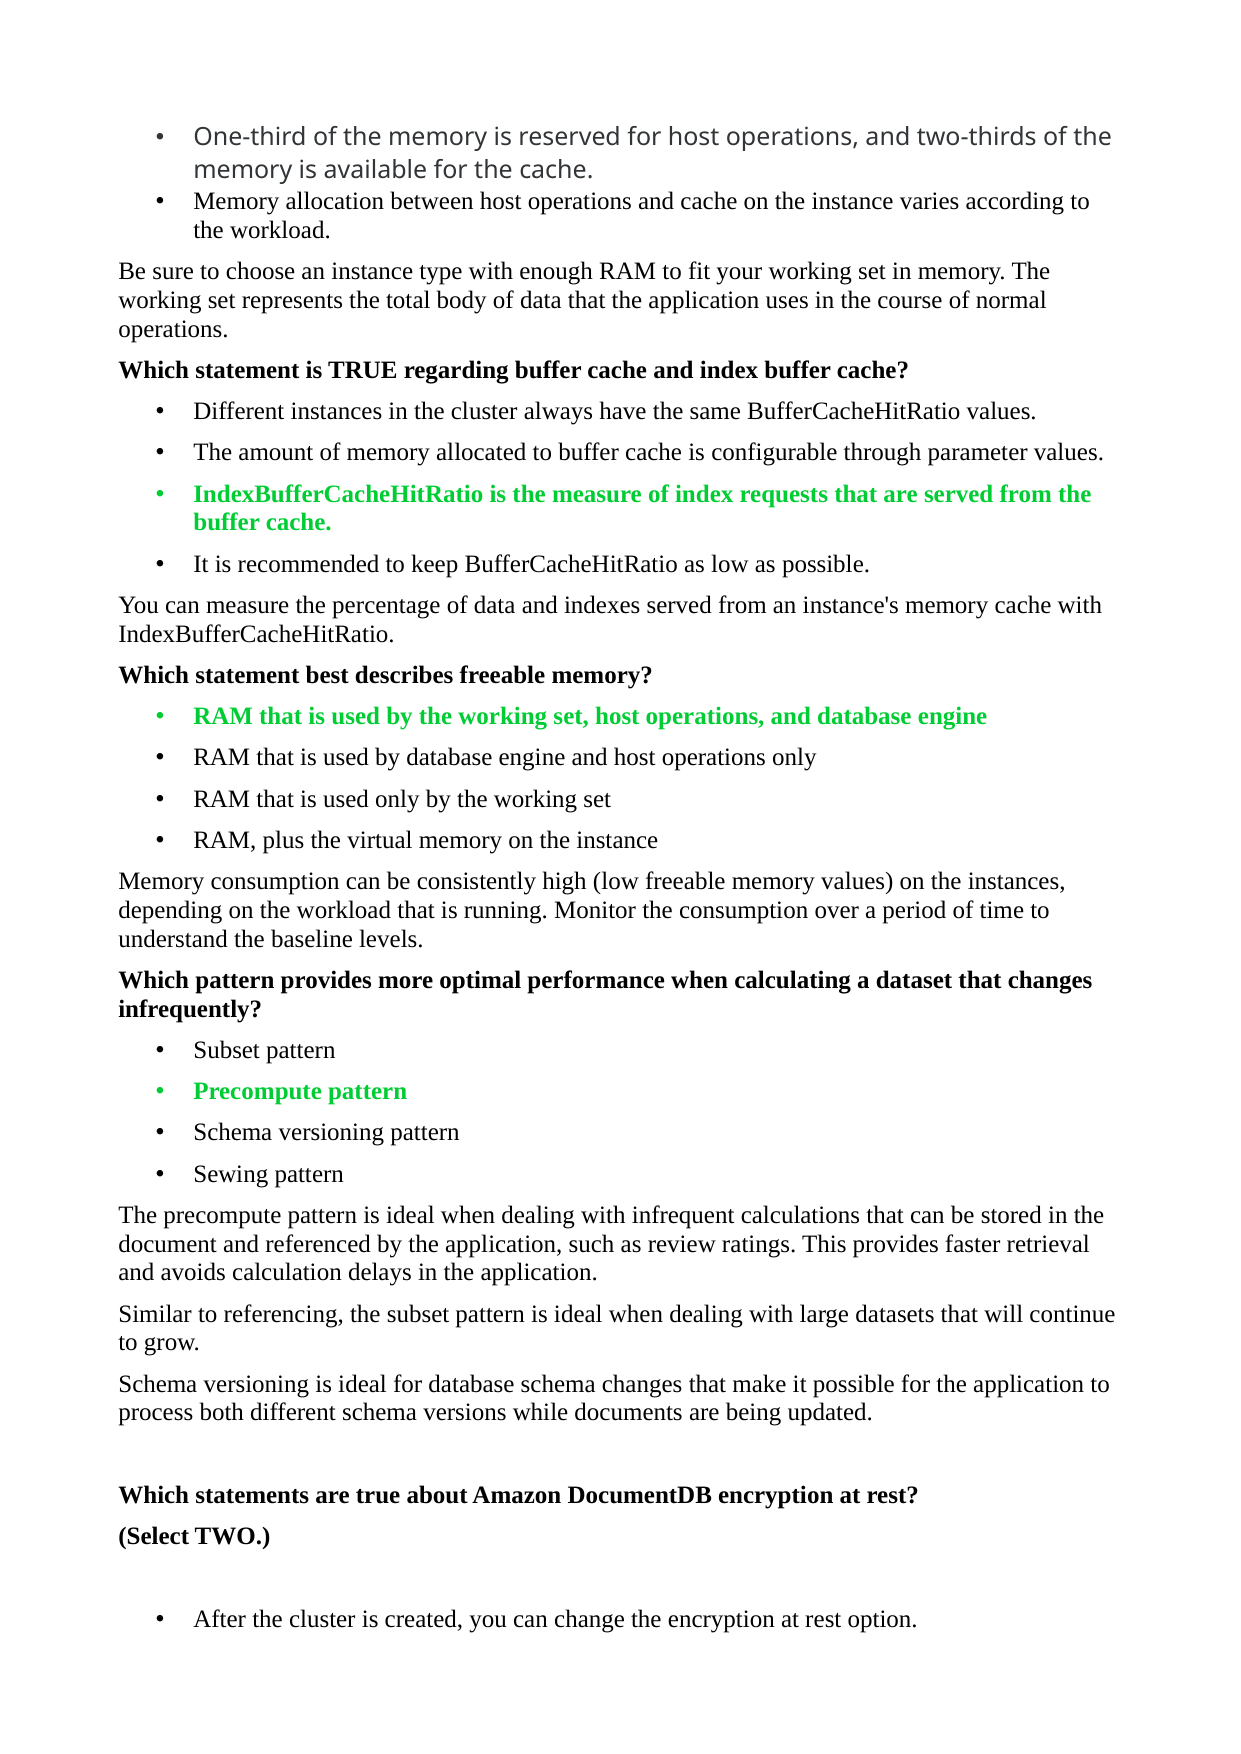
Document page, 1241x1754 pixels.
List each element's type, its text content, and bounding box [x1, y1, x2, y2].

list RAM that is used by the working set, host operations, and database engine [156, 701, 1122, 730]
list Subset pattern [156, 1035, 1122, 1064]
list RAM, plus the virtual memory on the instance [156, 825, 1122, 854]
list Sewing pattern [156, 1159, 1122, 1187]
text Which pattern provides more optimal performance when calculating a dataset that changes infrequently? [118, 965, 1122, 1022]
text You can measure the percentage of data and indexes served from an instance's memory cache with IndexBufferCacheHitRatio. [118, 590, 1122, 647]
list IndexBufferCacheHitRatio is the measure of index requests that are served from the buffer cache. [156, 479, 1122, 536]
list Memory allocation between host operations and cache on the instance varies according to the workload. [156, 186, 1122, 244]
text (Select TWO.) [118, 1521, 1122, 1550]
text Which statements are true about Amazon DocumentDB encryption at rest? [118, 1480, 1122, 1509]
text Memory consumption can be consistently high (low freeable memory values) on the instances, depending on the workload that is running. Monitor the consumption over a period of time to understand the baseline levels. [118, 866, 1122, 952]
text Similar to referencing, the subset pattern is ideal when dealing with large datasets that will continue to grow. [118, 1299, 1122, 1356]
text Which statement best describes freeable memory? [118, 660, 1122, 689]
list Different instances in the cluster always have the same BufferCacheHitRatio values. [156, 396, 1122, 425]
list The amount of memory allocated to buffer cache is configurable through parameter values. [156, 437, 1122, 466]
text Schema versioning is ideal for database schema changes that make it possible for the application to process both different schema versions while documents are being updated. [118, 1369, 1122, 1426]
text The precompute pattern is ideal when dealing with infrequent calculations that can be stored in the document and referenced by the application, such as review ratings. This provides faster retrieval and avoids calculation delays in the application. [118, 1200, 1122, 1286]
list Precompute pattern [156, 1076, 1122, 1105]
text Be sure to choose an instance type with enough RAM to fit your working set in memory. The working set represents the total body of data that the application uses in the course of normal operations. [118, 256, 1122, 342]
list Schema versioning pattern [156, 1117, 1122, 1146]
list RAM that is used only by the working set [156, 784, 1122, 812]
list RAM that is used by database engine and host operations only [156, 742, 1122, 771]
list It is recommended to keep BufferCacheHitRatio as low as possible. [156, 549, 1122, 577]
list After the cluster is created, you can change the encryption at rest option. [156, 1604, 1122, 1632]
text Which statement is TRUE regarding buffer cache and index buffer cache? [118, 355, 1122, 384]
list One-third of the memory is reserved for host operations, and two-thirds of the memory is available for the cache. [156, 118, 1122, 186]
